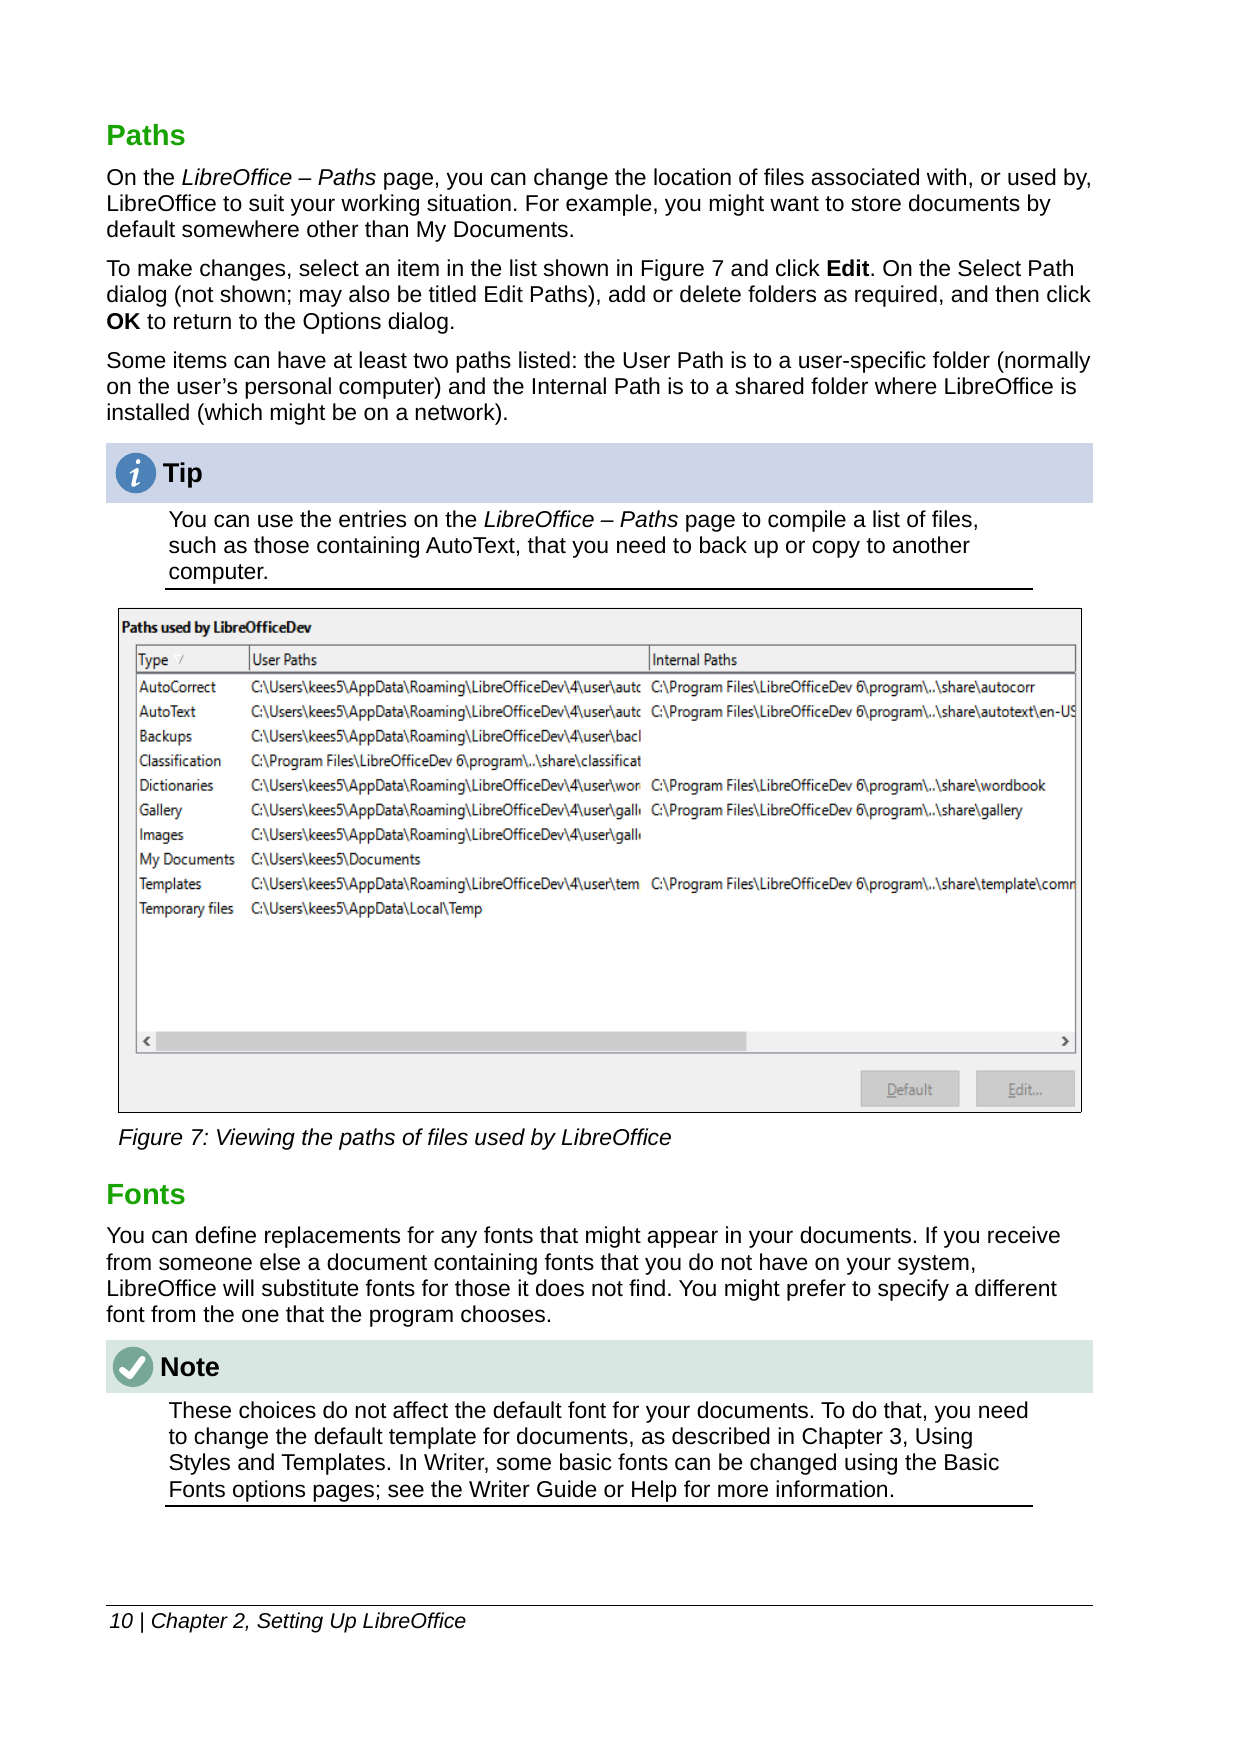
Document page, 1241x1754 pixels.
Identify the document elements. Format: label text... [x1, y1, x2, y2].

text To make changes, select an item in the list shown in Figure 7 and click Edit. On the Select Path dialog (not shown; may also be titled Edit Paths), add or delete folders as required, and then click OK to return to the Options dialog. [106, 255, 1093, 334]
text Figure 7: Viewing the paths of files used by LibreOffice [118, 1124, 1081, 1150]
subtitle Tip [106, 443, 1093, 503]
text You can use the entries on the LibreOffice – Paths page to compile a list of files, such as those containing AutoText, that you need to back up or copy to another computer. [165, 503, 1033, 588]
subtitle Note [106, 1340, 1093, 1393]
text These choices do not affect the default font for your documents. To do that, you need to change the default template for documents, as described in Chapter 3, Using Styles and Templates. In Writer, some basic fonts can be changed using the Basic Fonts options pages; see the Writer Guide or Help for more information. [165, 1393, 1033, 1505]
picture [119, 609, 1081, 1112]
text On the LibreOffice – Paths page, you can change the location of files associated with, or used by, LibreOffice to suit your working situation. For example, you might want to store documents by default somewhere other than My Documents. [106, 163, 1093, 242]
text Some items can have at least two paths listed: the User Path is to a user-specific folder (normally on the user’s personal computer) and the Internal Path is to a shared folder where LibreOffice is installed (which might be on a network). [106, 347, 1093, 426]
subtitle Fonts [106, 1177, 1093, 1210]
subtitle Paths [106, 118, 1093, 152]
text You can define replacements for any fonts that might appear in your documents. If you receive from someone else a document containing fonts that you do not have on your system, LibreOffice will substitute fonts for those it does not find. You might prefer to specify a different font from the one that the program chooses. [106, 1222, 1093, 1328]
